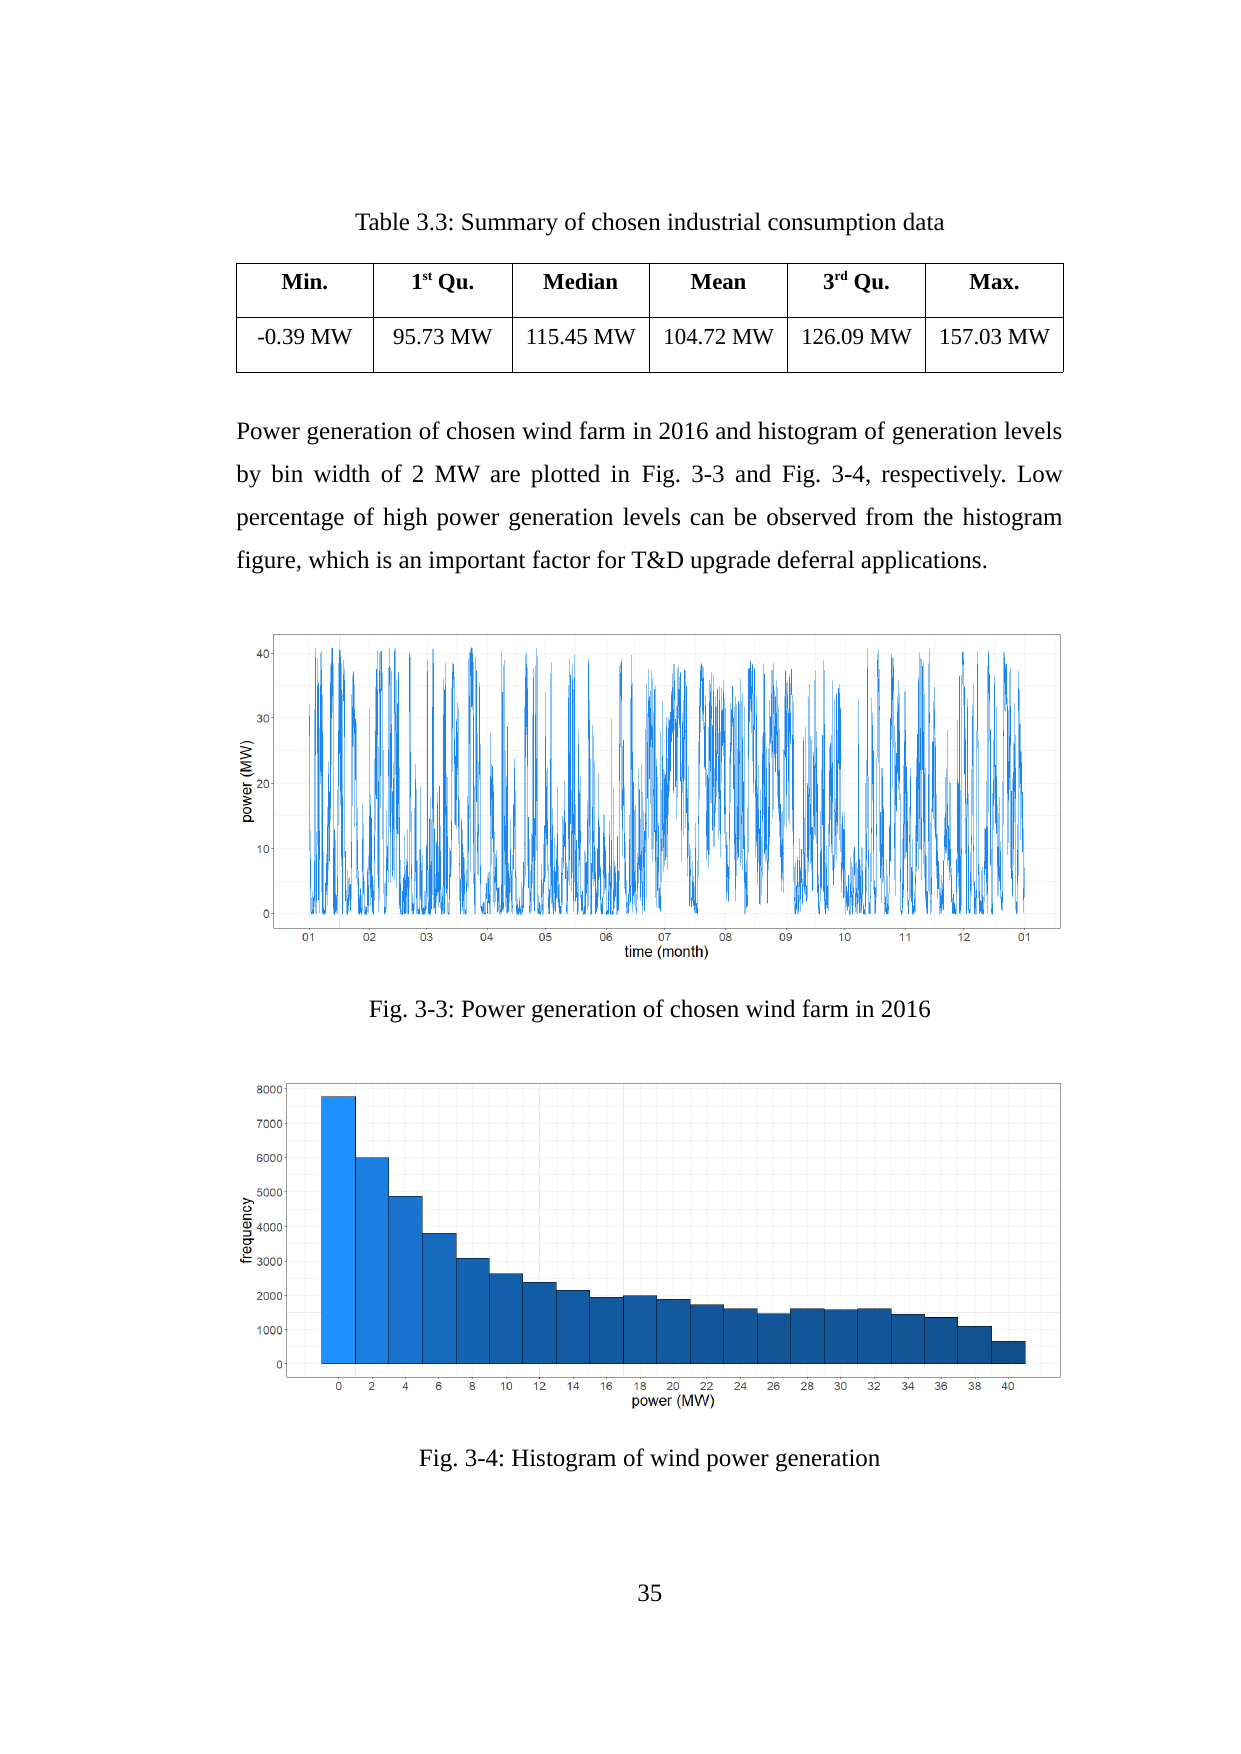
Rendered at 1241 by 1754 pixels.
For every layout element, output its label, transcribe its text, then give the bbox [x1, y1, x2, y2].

table_header Mean [650, 264, 787, 317]
table_header 3rd Qu. [788, 264, 925, 317]
text Fig. 3-3: Power generation of chosen wind farm in 2016 [236, 994, 1063, 1023]
text Table 3.3: Summary of chosen industrial consumption data [236, 207, 1063, 236]
table_header Median [513, 264, 649, 317]
table_cell 157.03 MW [926, 318, 1063, 372]
table_cell 104.72 MW [650, 318, 787, 372]
table_cell 126.09 MW [788, 318, 925, 372]
table_header Max. [926, 264, 1063, 317]
picture [236, 630, 1064, 962]
table_header Min. [237, 264, 373, 317]
text Fig. 3-4: Histogram of wind power generation [236, 1443, 1063, 1472]
table_header 1st Qu. [374, 264, 512, 317]
text Power generation of chosen wind farm in 2016 and histogram of generation levels by bin width of 2 MW are plotted in Fig. 3-3 and Fig. 3-4, respectively. Low percentage of high power generation levels can be observed from the histogram figure, which is an important factor for T&D upgrade deferral applications. [236, 416, 1063, 574]
table_cell 95.73 MW [374, 318, 512, 372]
picture [236, 1079, 1064, 1411]
table_cell -0.39 MW [237, 318, 373, 372]
table_cell 115.45 MW [513, 318, 649, 372]
